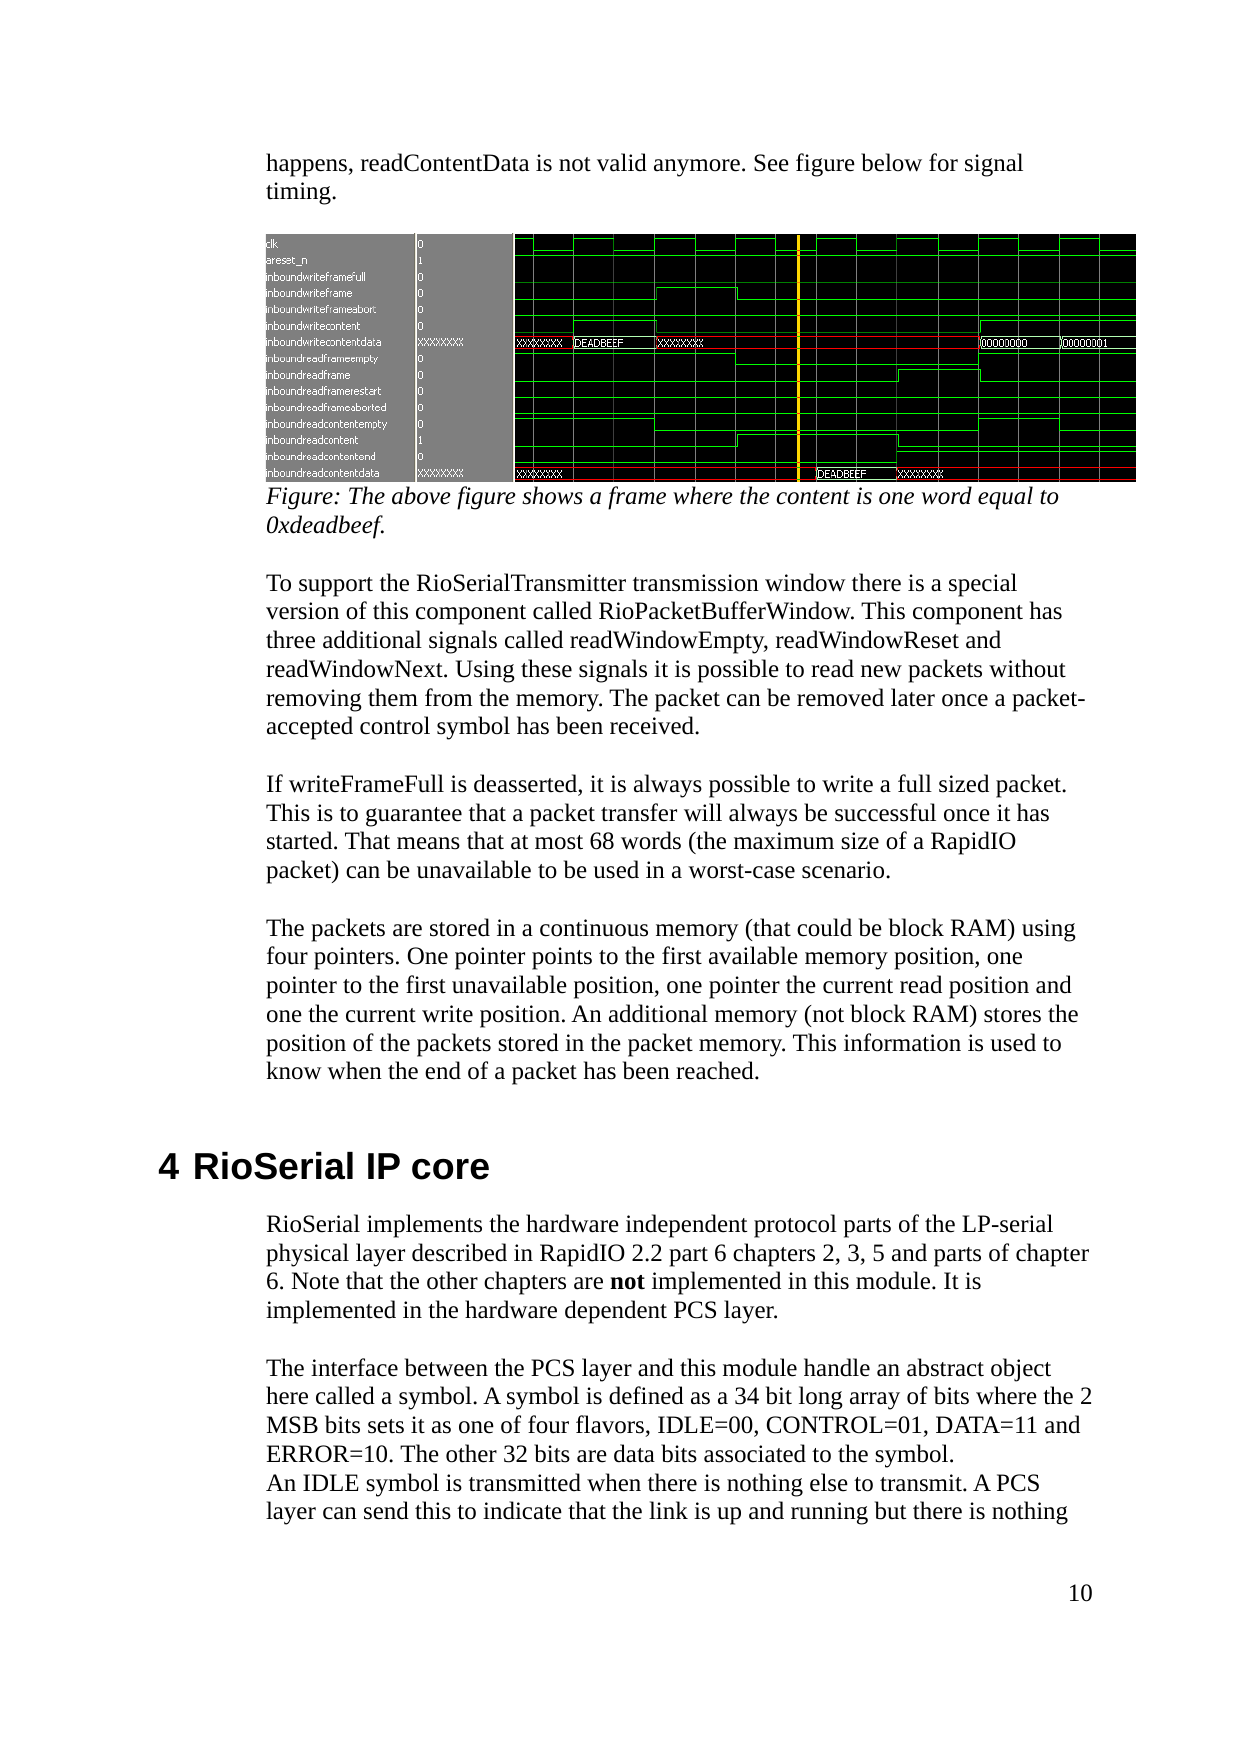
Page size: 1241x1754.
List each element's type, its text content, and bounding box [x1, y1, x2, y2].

picture [265, 233, 1136, 482]
text happens, readContentData is not valid anymore. See figure below for signal timing. [266, 148, 1093, 205]
text To support the RioSerialTransmitter transmission window there is a special version of this component called RioPacketBufferWindow. This component has three additional signals called readWindowEmpty, readWindowReset and readWindowNext. Using these signals it is possible to read new packets without removing them from the memory. The packet can be removed later once a packet-accepted control symbol has been received. [266, 568, 1093, 740]
text The packets are stored in a continuous memory (that could be block RAM) using four pointers. One pointer points to the first available memory position, one pointer to the first unavailable position, one pointer the current read position and one the current write position. An additional memory (not block RAM) stores the position of the packets stored in the packet memory. This information is used to know when the end of a packet has been reached. [266, 913, 1093, 1085]
text Figure: The above figure shows a frame where the content is one word equal to 0xdeadbeef. [266, 482, 1093, 539]
text An IDLE symbol is transmitted when there is nothing else to transmit. A PCS layer can send this to indicate that the link is up and running but there is nothing [266, 1468, 1093, 1525]
text The interface between the PCS layer and this module handle an abstract object here called a symbol. A symbol is defined as a 34 bit long array of bits where the 2 MSB bits sets it as one of four flavors, IDLE=00, CONTROL=01, DATA=11 and ERROR=10. The other 32 bits are data bits associated to the symbol. [266, 1353, 1093, 1468]
text If writeFrameFull is deasserted, it is always possible to write a full sized packet. This is to guarantee that a packet transfer will always be successful once it has started. That means that at most 68 words (the maximum size of a RapidIO packet) can be unavailable to be used in a worst-case scenario. [266, 769, 1093, 884]
text RioSerial implements the hardware independent protocol parts of the LP-serial physical layer described in RapidIO 2.2 part 6 chapters 2, 3, 5 and parts of chapter 6. Note that the other chapters are not implemented in this module. It is implemented in the hardware dependent PCS layer. [266, 1209, 1093, 1324]
subtitle RioSerial IP core [148, 1144, 1093, 1187]
